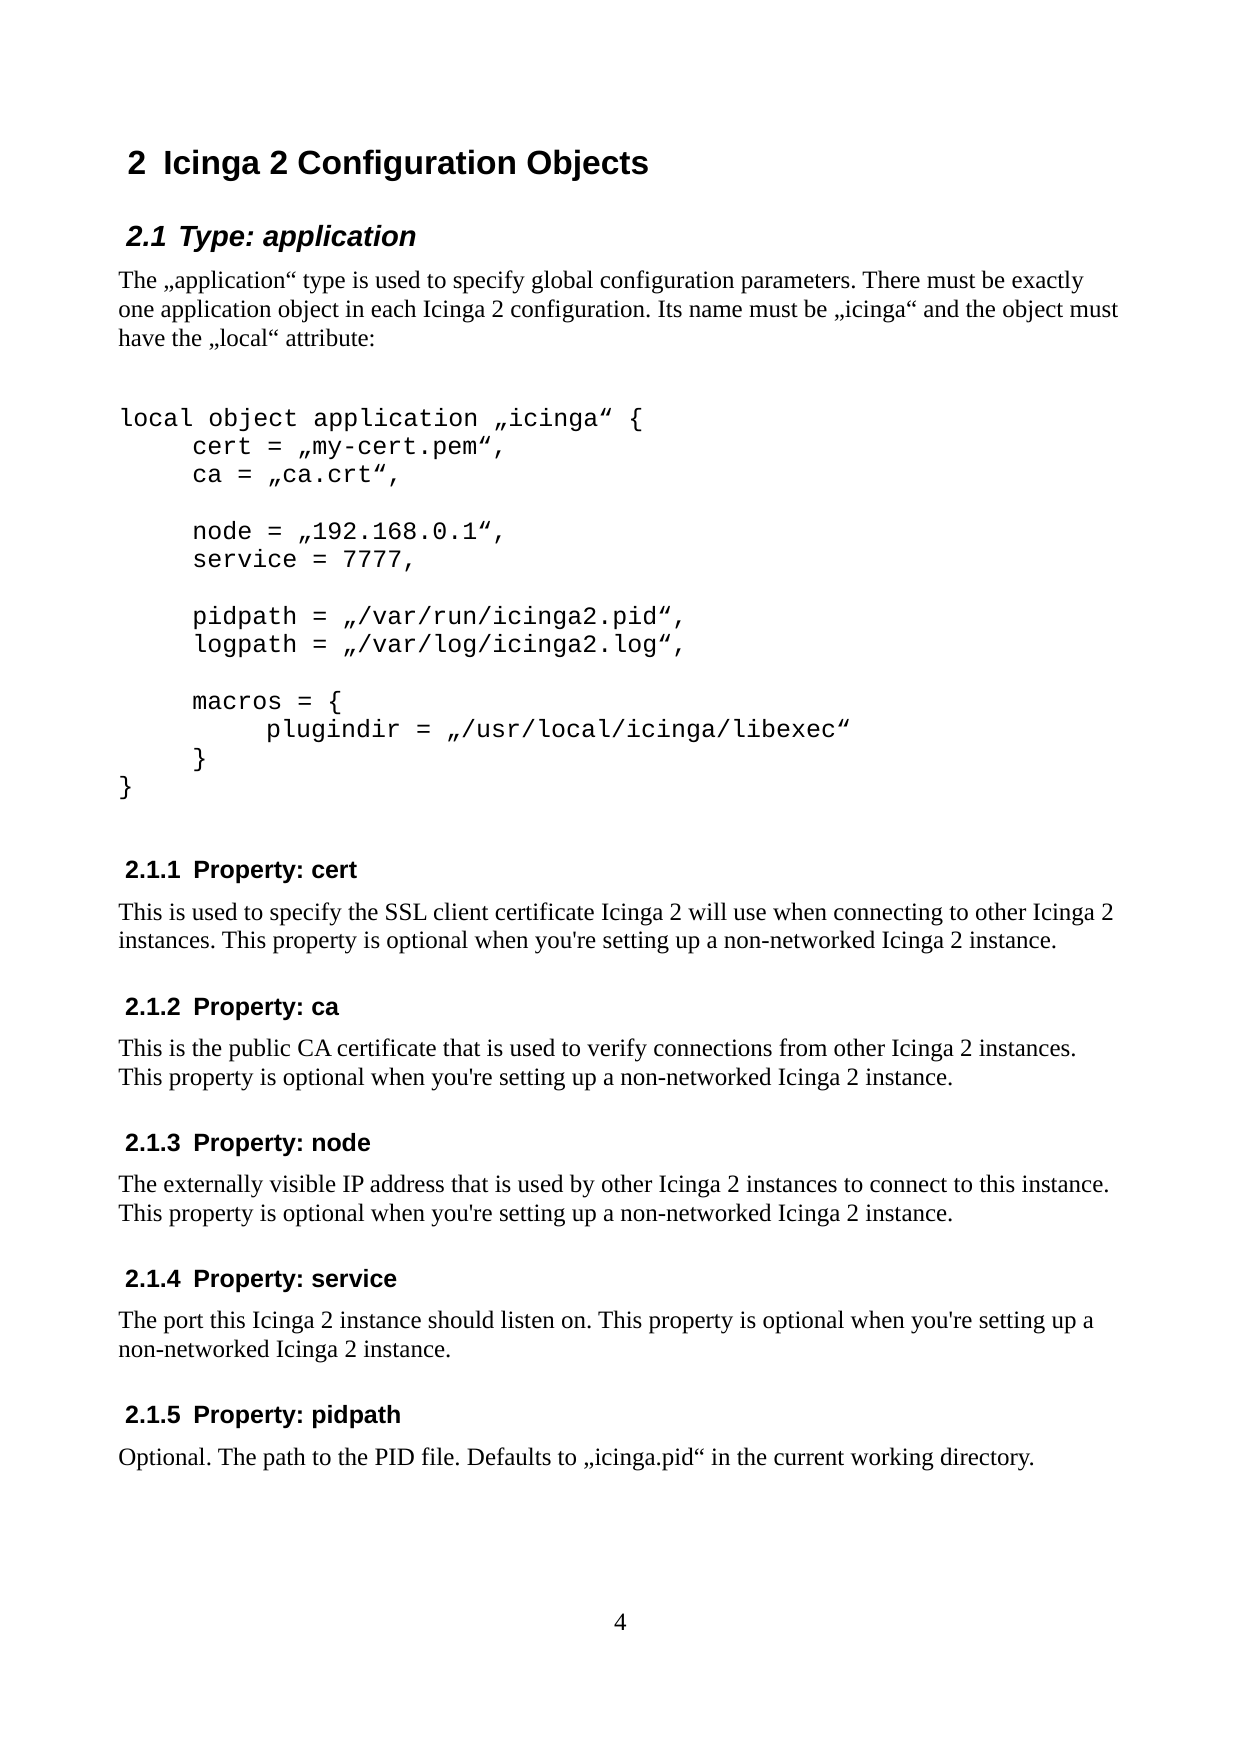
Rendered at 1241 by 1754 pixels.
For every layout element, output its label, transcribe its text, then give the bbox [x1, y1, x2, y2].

text The port this Icinga 2 instance should listen on. This property is optional when you're setting up a non-networked Icinga 2 instance. [118, 1305, 1122, 1363]
text The „application“ type is used to specify global configuration parameters. There must be exactly one application object in each Icinga 2 configuration. Its name must be „icinga“ and the object must have the „local“ attribute: [118, 265, 1122, 352]
subtitle Property: pidpath [118, 1400, 1122, 1429]
text This is the public CA certificate that is used to verify connections from other Icinga 2 instances. This property is optional when you're setting up a non-networked Icinga 2 instance. [118, 1033, 1122, 1090]
subtitle Property: cert [118, 855, 1122, 884]
text The externally visible IP address that is used by other Icinga 2 instances to connect to this instance. This property is optional when you're setting up a non-networked Icinga 2 instance. [118, 1169, 1122, 1227]
text } [118, 774, 1122, 802]
text node = „192.168.0.1“, [118, 519, 1122, 547]
subtitle Type: application [118, 219, 1122, 253]
text cert = „my-cert.pem“, [118, 434, 1122, 462]
text Optional. The path to the PID file. Defaults to „icinga.pid“ in the current working directory. [118, 1442, 1122, 1470]
text pidpath = „/var/run/icinga2.pid“, [118, 604, 1122, 632]
subtitle Property: node [118, 1128, 1122, 1157]
text plugindir = „/usr/local/icinga/libexec“ [118, 717, 1122, 745]
text } [118, 745, 1122, 774]
subtitle Property: ca [118, 992, 1122, 1020]
text This is used to specify the SSL client certificate Icinga 2 will use when connecting to other Icinga 2 instances. This property is optional when you're setting up a non-networked Icinga 2 instance. [118, 897, 1122, 954]
text macros = { [118, 689, 1122, 717]
subtitle Icinga 2 Configuration Objects [118, 143, 1122, 182]
text logpath = „/var/log/icinga2.log“, [118, 632, 1122, 660]
subtitle Property: service [118, 1264, 1122, 1293]
text local object application „icinga“ { [118, 405, 1122, 434]
text ca = „ca.crt“, [118, 462, 1122, 490]
text service = 7777, [118, 547, 1122, 575]
